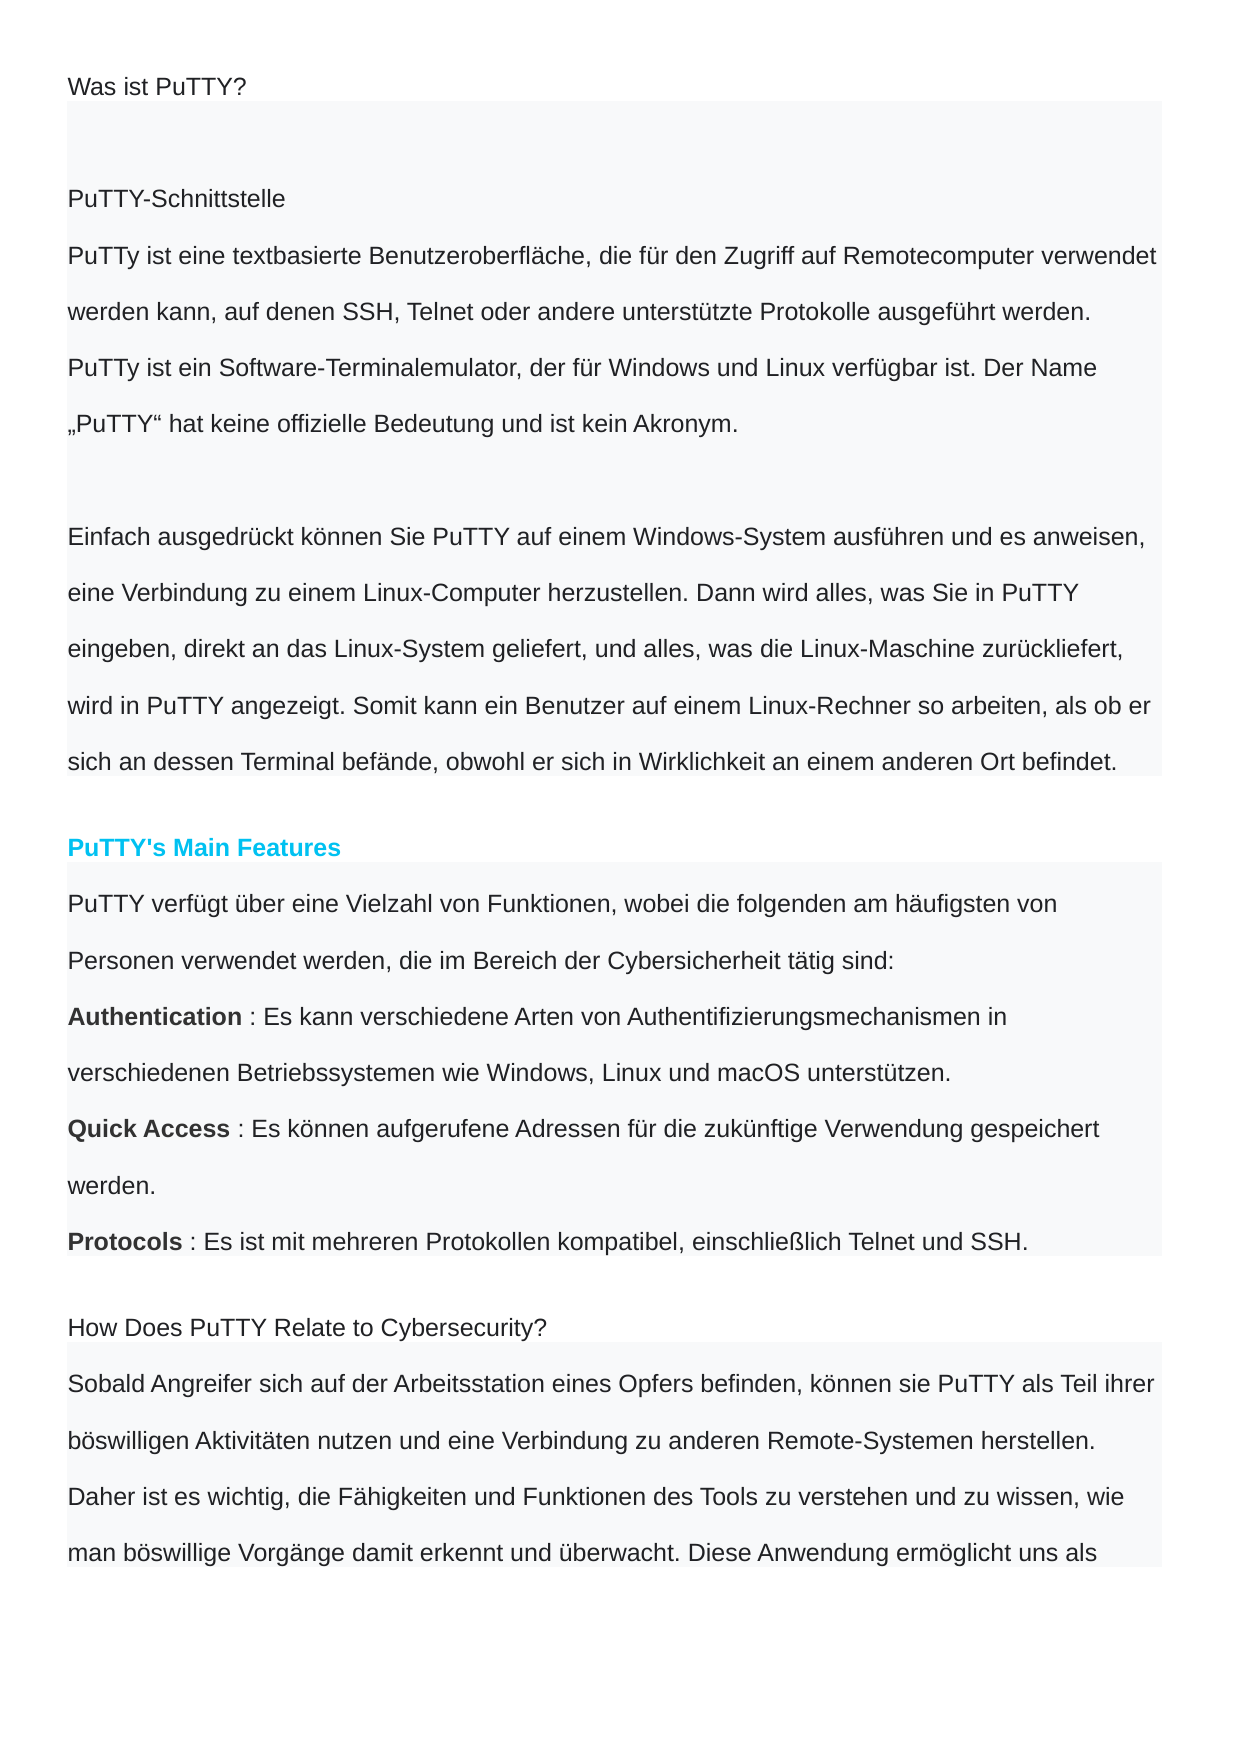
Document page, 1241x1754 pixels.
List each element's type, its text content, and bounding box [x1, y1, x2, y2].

text PuTTY's Main Features [67, 833, 1162, 862]
text Protocols : Es ist mit mehreren Protokollen kompatibel, einschließlich Telnet und SSH. [67, 1199, 1162, 1256]
text PuTTY verfügt über eine Vielzahl von Funktionen, wobei die folgenden am häufigsten von Personen verwendet werden, die im Bereich der Cybersicherheit tätig sind: [67, 862, 1162, 974]
text Authentication : Es kann verschiedene Arten von Authentifizierungsmechanismen in verschiedenen Betriebssystemen wie Windows, Linux und macOS unterstützen. [67, 974, 1162, 1087]
text Was ist PuTTY? [67, 72, 1162, 101]
text PuTTY-Schnittstelle [67, 157, 1162, 213]
text Sobald Angreifer sich auf der Arbeitsstation eines Opfers befinden, können sie PuTTY als Teil ihrer böswilligen Aktivitäten nutzen und eine Verbindung zu anderen Remote-Systemen herstellen. Daher ist es wichtig, die Fähigkeiten und Funktionen des Tools zu verstehen und zu wissen, wie man böswillige Vorgänge damit erkennt und überwacht. Diese Anwendung ermöglicht uns als [67, 1342, 1162, 1567]
text Einfach ausgedrückt können Sie PuTTY auf einem Windows-System ausführen und es anweisen, eine Verbindung zu einem Linux-Computer herzustellen. Dann wird alles, was Sie in PuTTY eingeben, direkt an das Linux-System geliefert, und alles, was die Linux-Maschine zurückliefert, wird in PuTTY angezeigt. Somit kann ein Benutzer auf einem Linux-Rechner so arbeiten, als ob er sich an dessen Terminal befände, obwohl er sich in Wirklichkeit an einem anderen Ort befindet. [67, 494, 1162, 776]
text How Does PuTTY Relate to Cybersecurity? [67, 1313, 1162, 1342]
text PuTTy ist eine textbasierte Benutzeroberfläche, die für den Zugriff auf Remotecomputer verwendet werden kann, auf denen SSH, Telnet oder andere unterstützte Protokolle ausgeführt werden. PuTTy ist ein Software-Terminalemulator, der für Windows und Linux verfügbar ist. Der Name „PuTTY“ hat keine offizielle Bedeutung und ist kein Akronym. [67, 213, 1162, 438]
text Quick Access : Es können aufgerufene Adressen für die zukünftige Verwendung gespeichert werden. [67, 1087, 1162, 1199]
